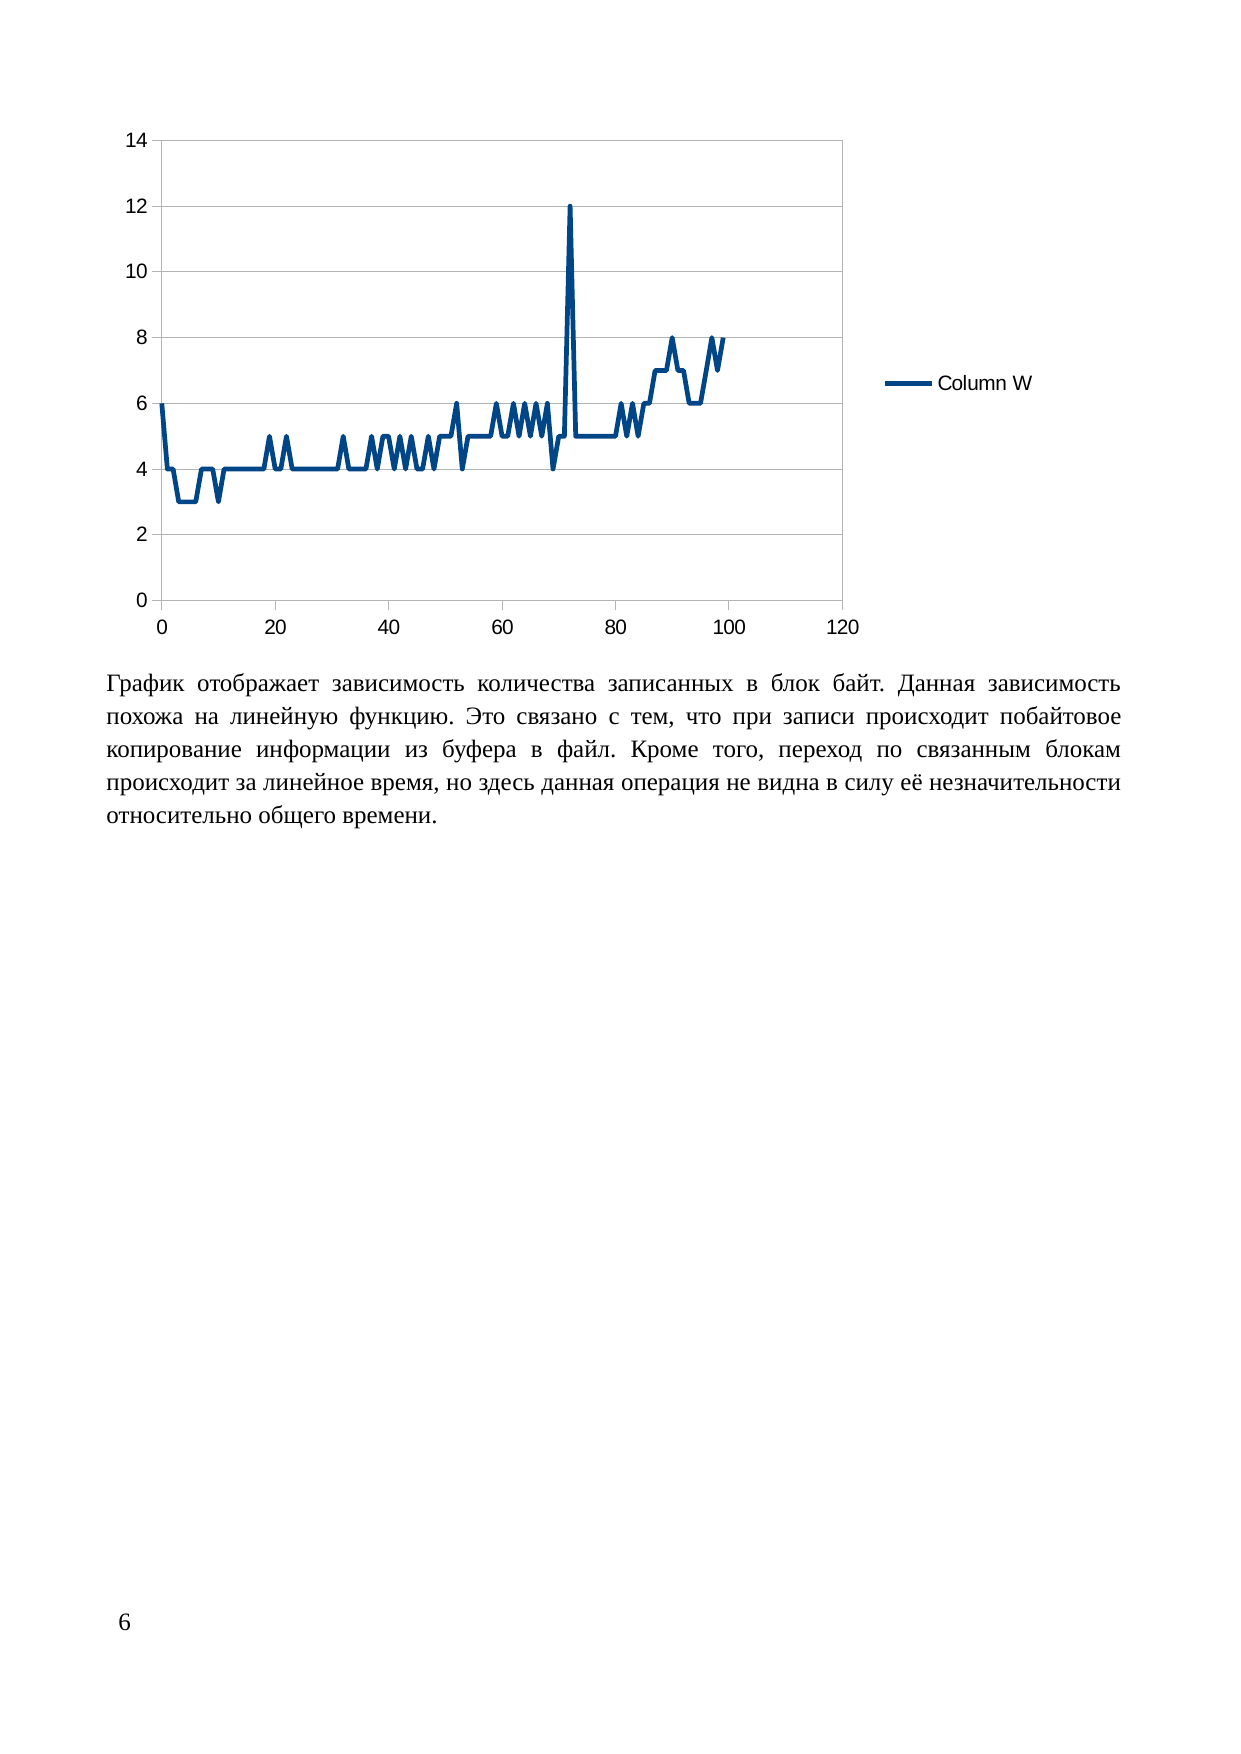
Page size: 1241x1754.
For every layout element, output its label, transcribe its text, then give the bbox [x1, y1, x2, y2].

text График отображает зависимость количества записанных в блок байт. Данная зависимость похожа на линейную функцию. Это связано с тем, что при записи происходит побайтовое копирование информации из буфера в файл. Кроме того, переход по связанным блокам происходит за линейное время, но здесь данная операция не видна в силу её незначительности относительно общего времени. [106, 668, 1122, 829]
